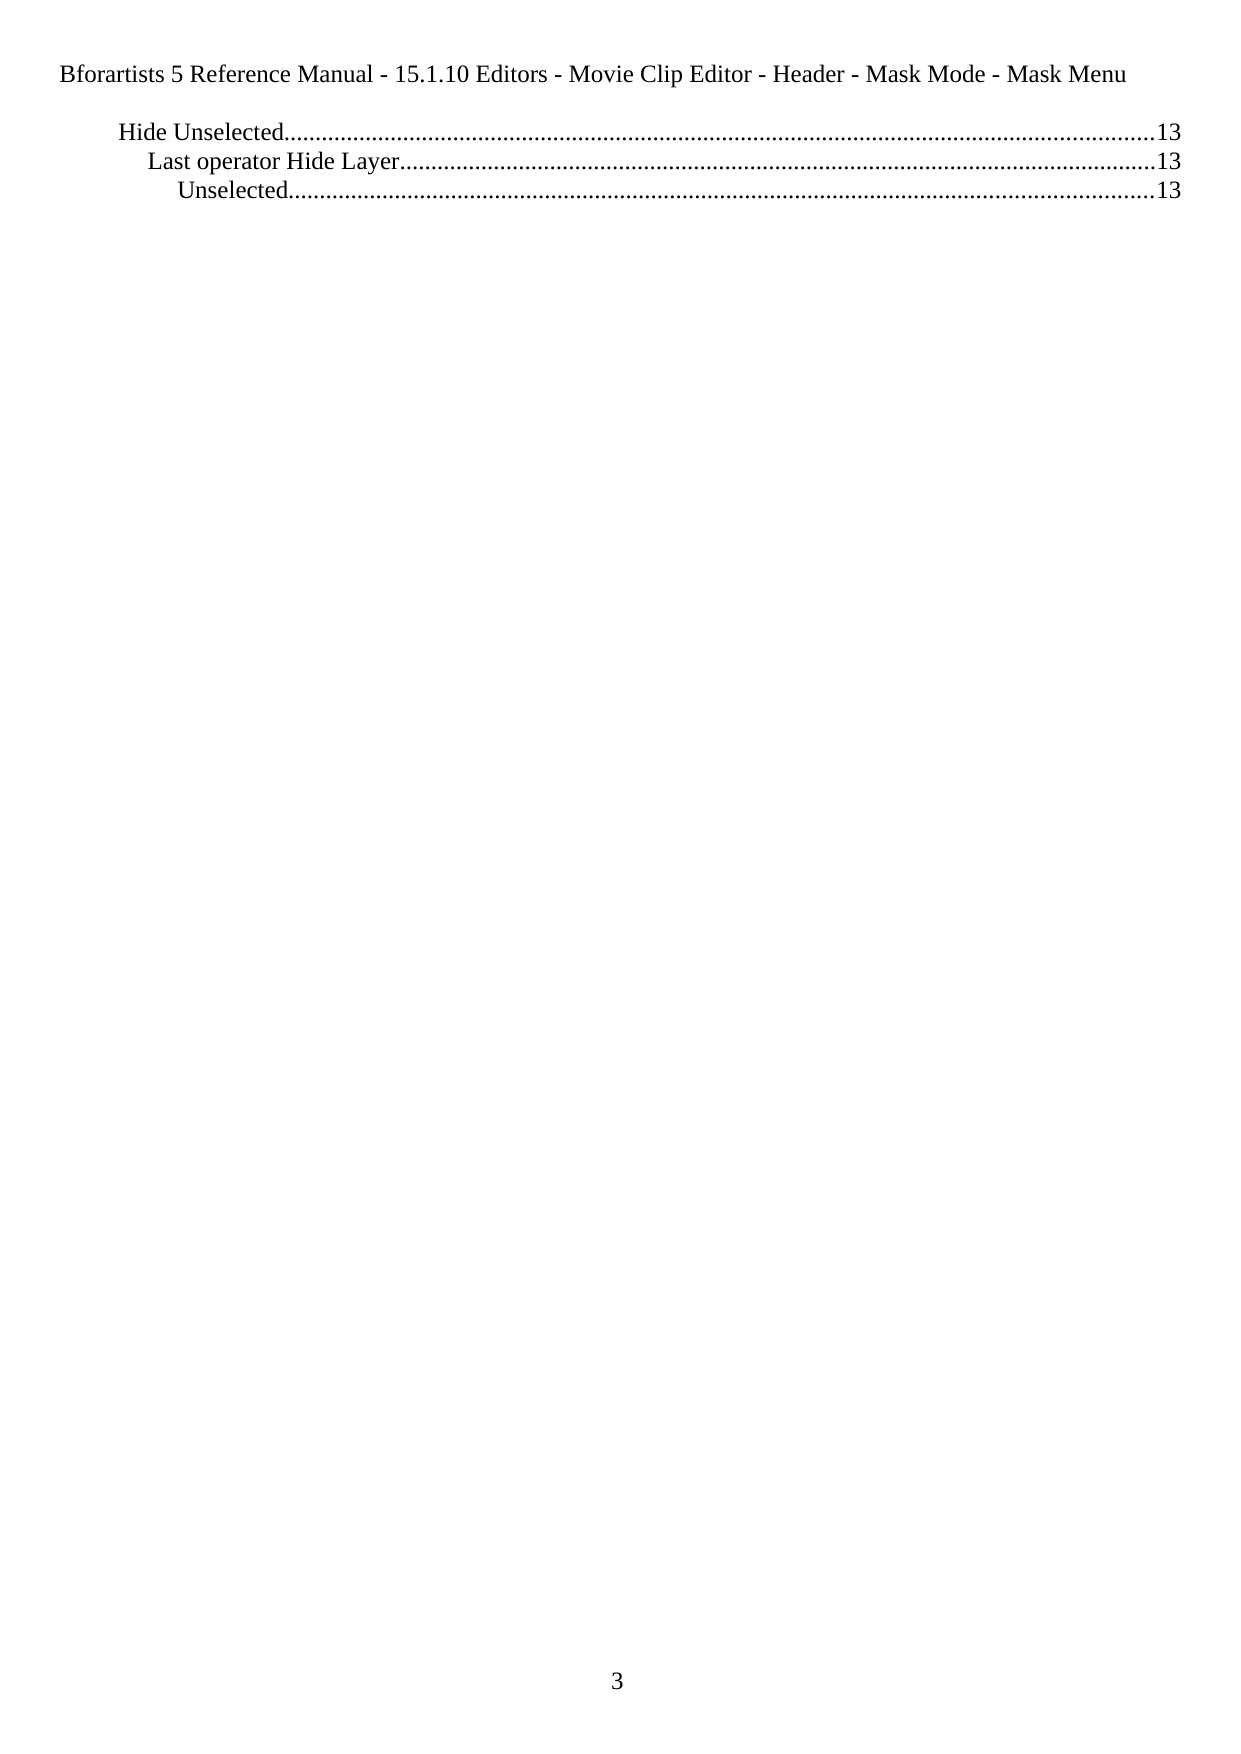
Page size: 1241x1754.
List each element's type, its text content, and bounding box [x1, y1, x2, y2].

text Last operator Hide Layer 13 [147, 146, 1181, 175]
text Unselected 13 [177, 175, 1181, 203]
text Hide Unselected 13 [118, 117, 1181, 146]
